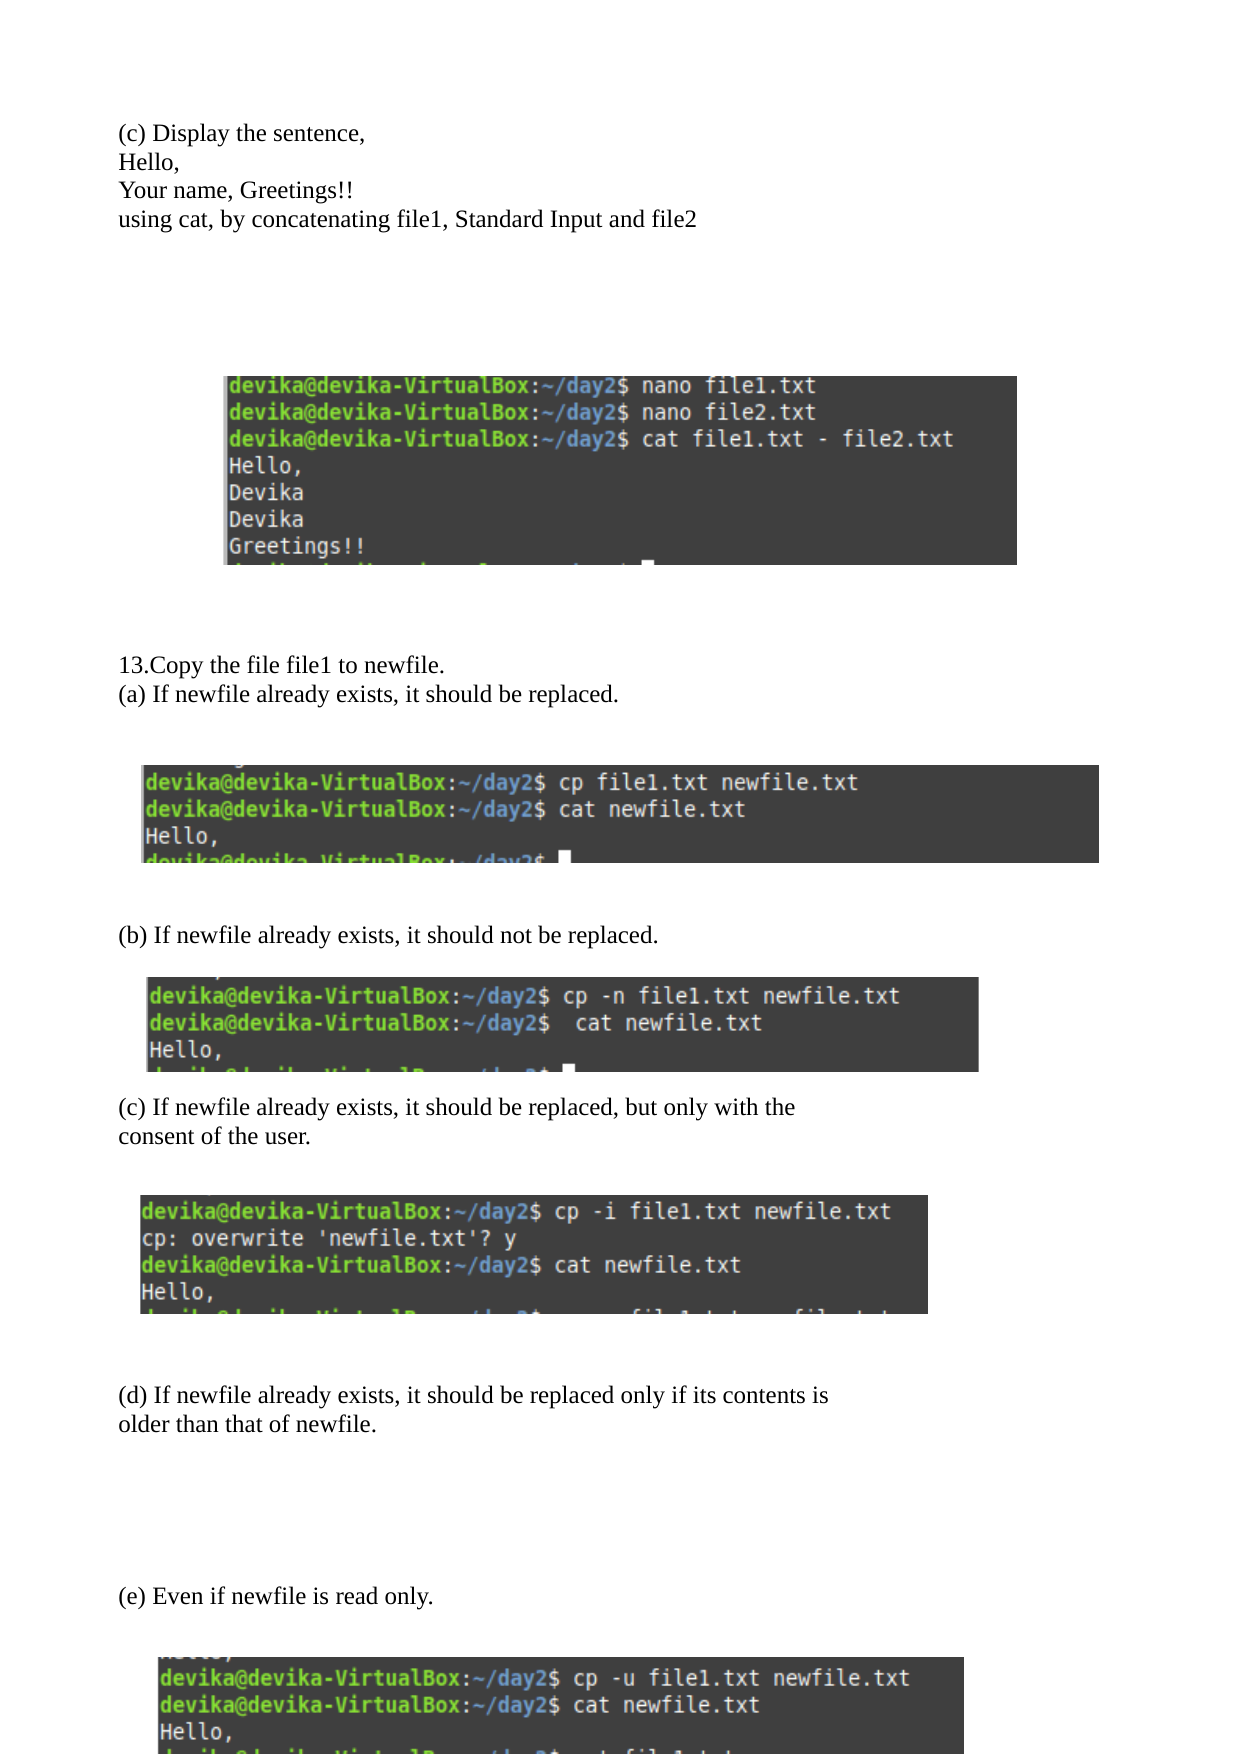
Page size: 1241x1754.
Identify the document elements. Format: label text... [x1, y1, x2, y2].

text (c) Display the sentence, [118, 118, 1122, 147]
text (e) Even if newfile is read only. [118, 1581, 1122, 1610]
picture [141, 765, 1099, 863]
picture [157, 1657, 964, 1754]
text consent of the user. [118, 1121, 1122, 1150]
text (b) If newfile already exists, it should not be replaced. [118, 920, 1122, 949]
text older than that of newfile. [118, 1409, 1122, 1437]
picture [140, 1195, 928, 1314]
text (d) If newfile already exists, it should be replaced only if its contents is [118, 1380, 1122, 1409]
picture [223, 376, 1017, 565]
text 13.Copy the file file1 to newfile. [118, 651, 1122, 679]
text (a) If newfile already exists, it should be replaced. [118, 679, 1122, 708]
text using cat, by concatenating file1, Standard Input and file2 [118, 204, 1122, 233]
text Hello, [118, 147, 1122, 176]
text Your name, Greetings!! [118, 176, 1122, 204]
picture [146, 977, 979, 1072]
text (c) If newfile already exists, it should be replaced, but only with the [118, 1092, 1122, 1121]
